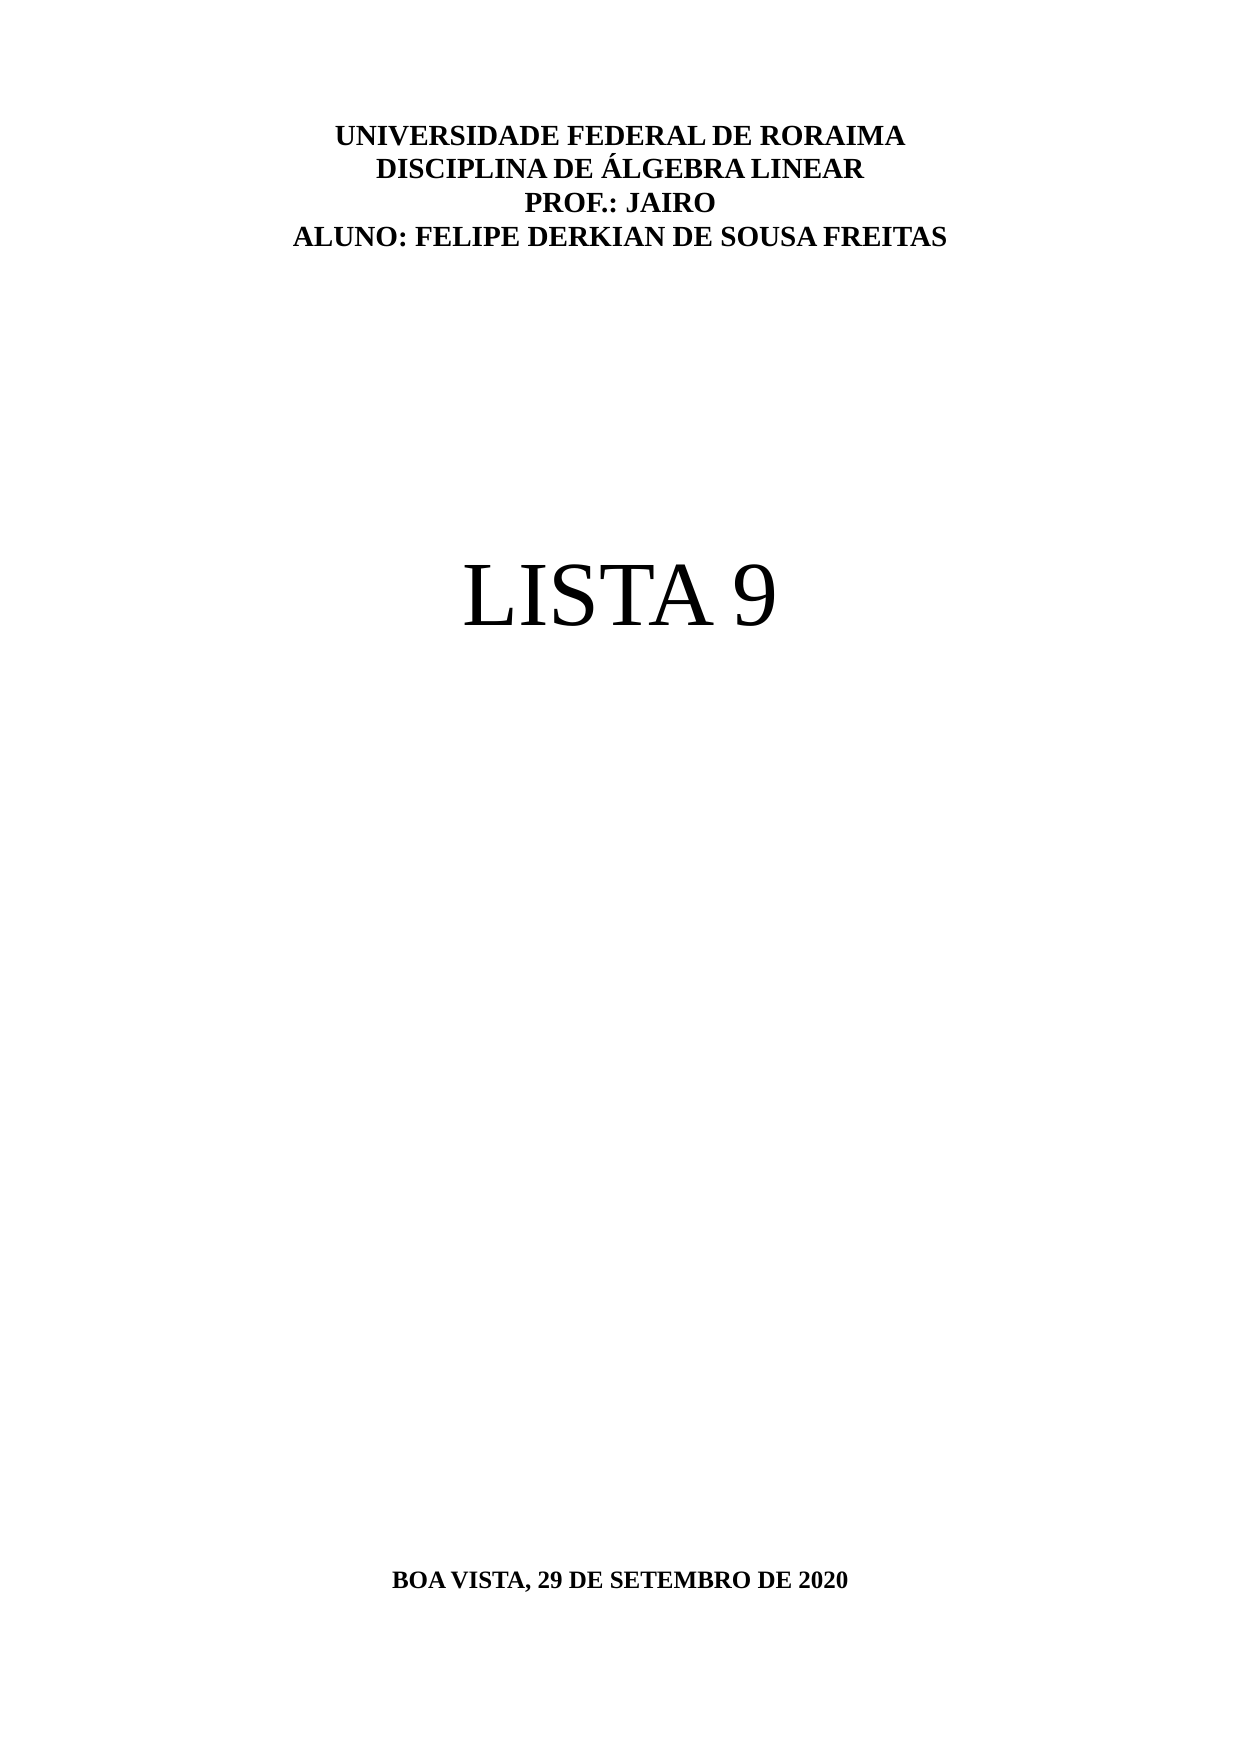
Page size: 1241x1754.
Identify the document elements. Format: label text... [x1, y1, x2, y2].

text DISCIPLINA DE ÁLGEBRA LINEAR [118, 152, 1122, 185]
text UNIVERSIDADE FEDERAL DE RORAIMA [118, 118, 1122, 152]
text BOA VISTA, 29 DE SETEMBRO DE 2020 [118, 1565, 1122, 1594]
text ALUNO: FELIPE DERKIAN DE SOUSA FREITAS [118, 219, 1122, 252]
text PROF.: JAIRO [118, 185, 1122, 219]
text LISTA 9 [118, 540, 1122, 645]
